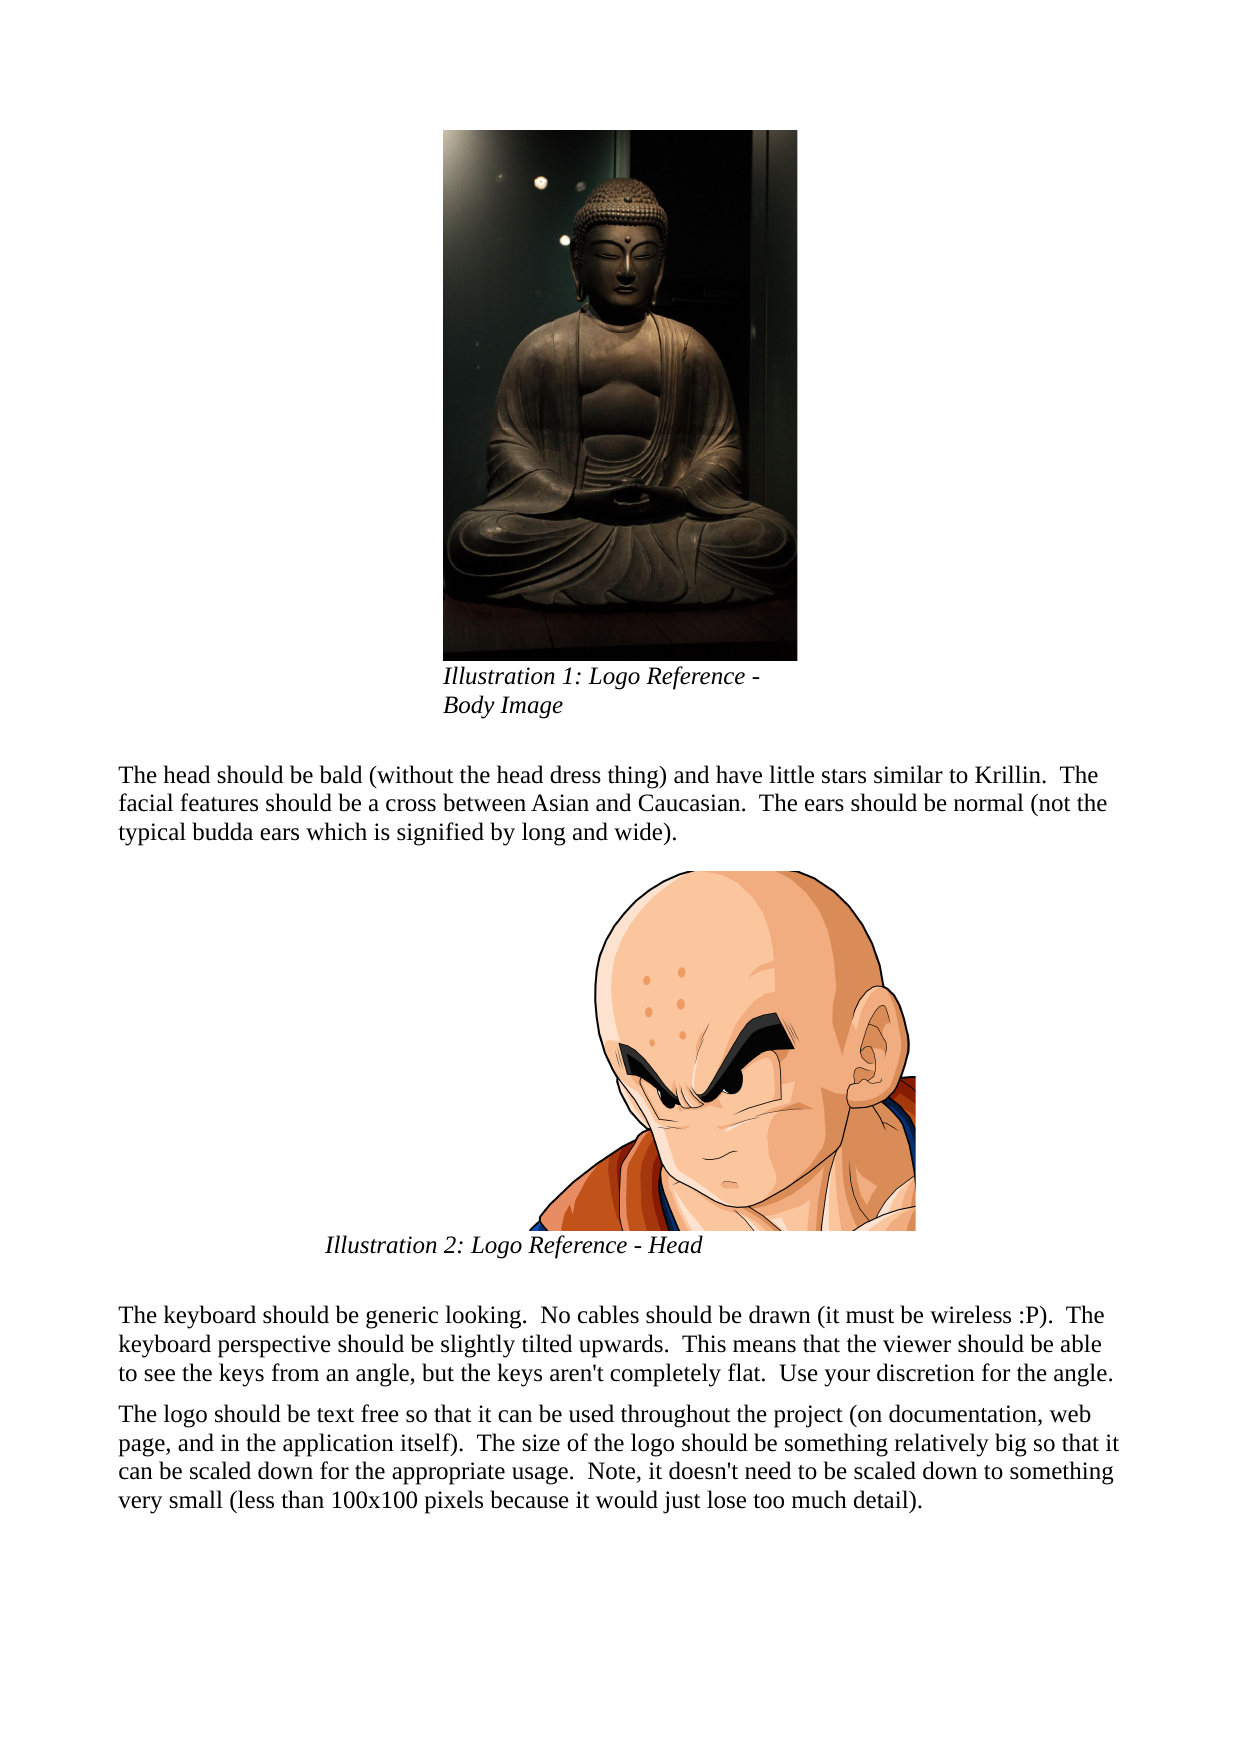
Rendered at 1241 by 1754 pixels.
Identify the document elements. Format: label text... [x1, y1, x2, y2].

text Illustration 2: Logo Reference - Head [325, 1231, 915, 1259]
text The logo should be text free so that it can be used throughout the project (on documentation, web page, and in the application itself). The size of the logo should be something relatively big so that it can be scaled down for the appropriate usage. Note, it doesn't need to be scaled down to something very small (less than 100x100 pixels because it would just lose too much detail). [118, 1399, 1122, 1514]
text The head should be bald (without the head dress thing) and have little stars similar to Krillin. The facial features should be a cross between Asian and Caucasian. The ears should be normal (not the typical budda ears which is signified by long and wide). [118, 760, 1122, 846]
text The keyboard should be generic looking. No cables should be drawn (it must be wireless :P). The keyboard perspective should be slightly tilted upwards. This means that the viewer should be able to see the keys from an angle, but the keys aren't completely flat. Use your discretion for the angle. [118, 1300, 1122, 1386]
text Illustration 1: Logo Reference - Body Image [443, 661, 797, 718]
picture [443, 130, 798, 661]
picture [325, 871, 916, 1231]
